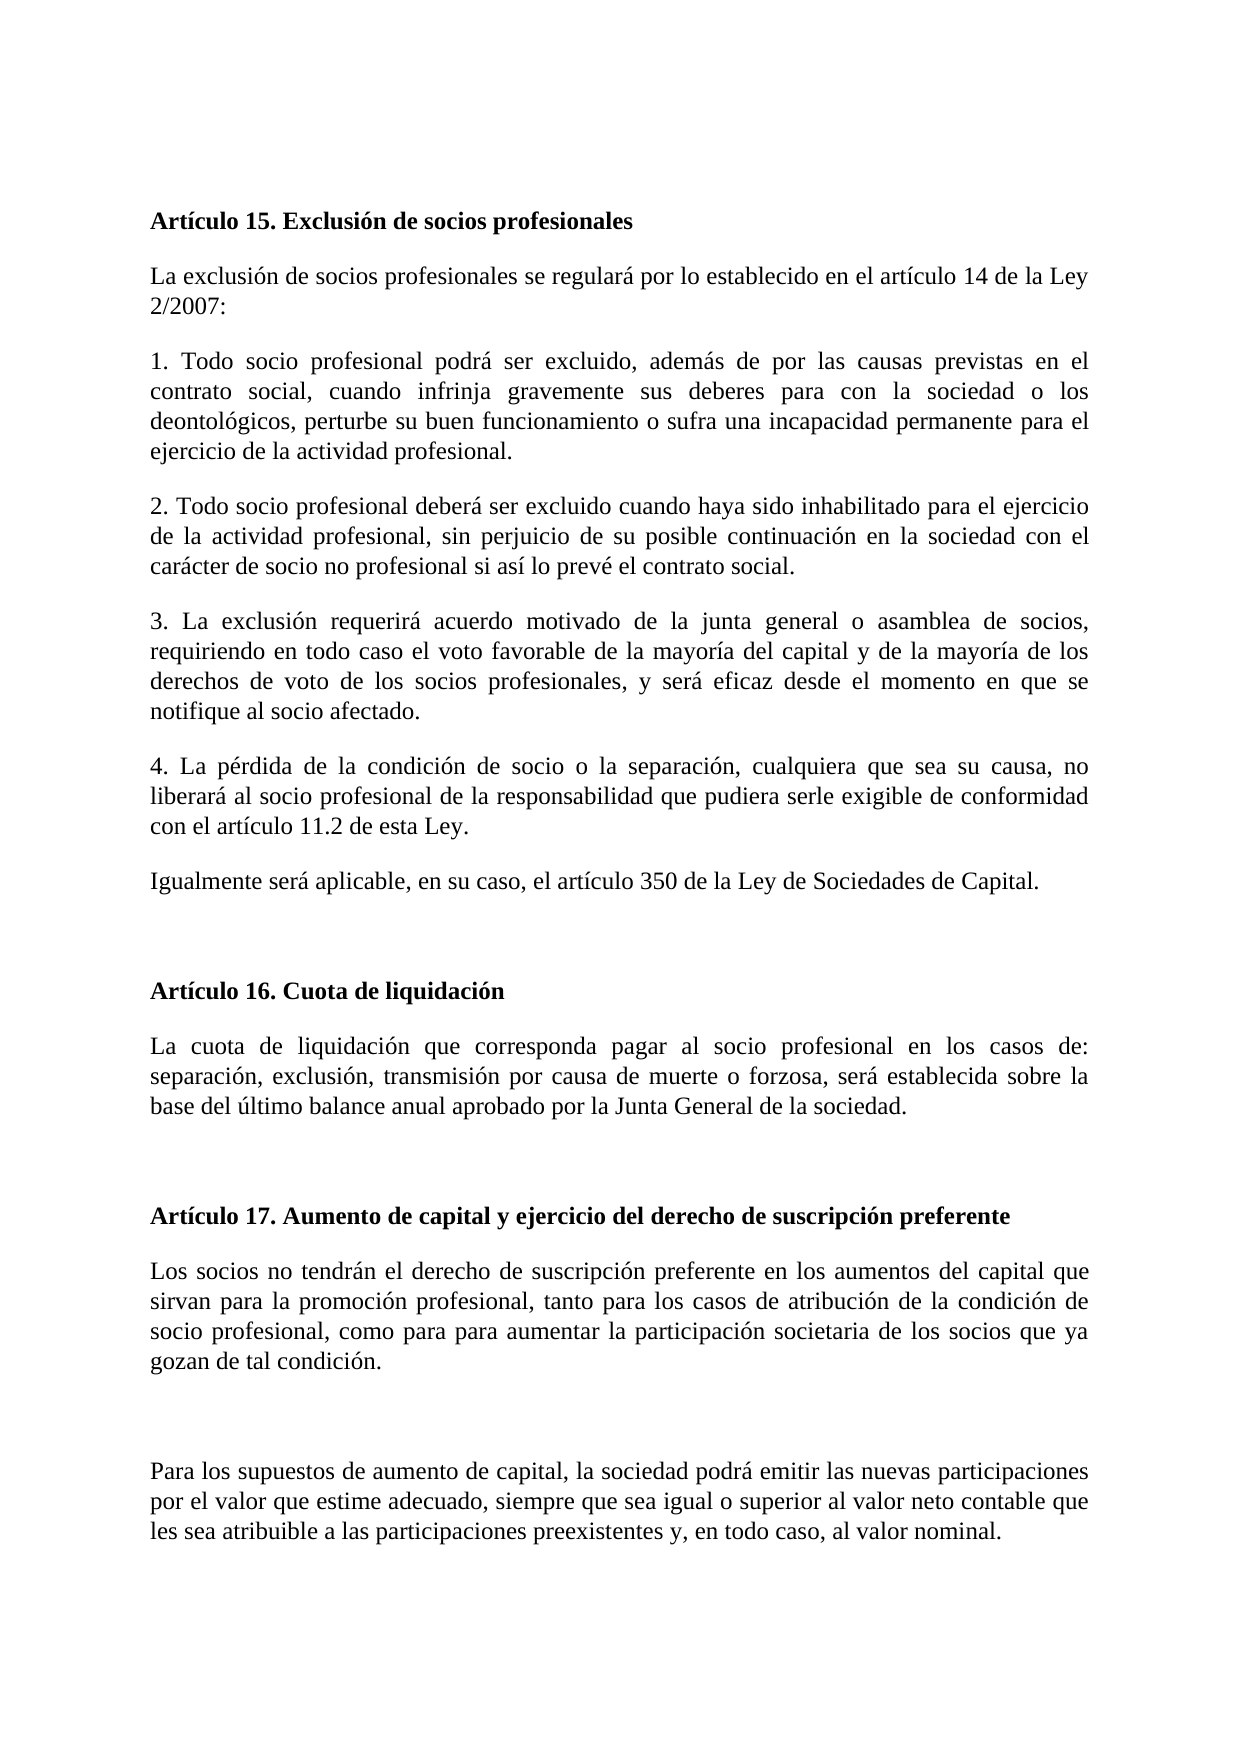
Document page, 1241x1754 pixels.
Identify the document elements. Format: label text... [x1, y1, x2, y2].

text Artículo 15. Exclusión de socios profesionales [150, 205, 1090, 235]
text Artículo 16. Cuota de liquidación [150, 975, 1090, 1005]
text La exclusión de socios profesionales se regulará por lo establecido en el artículo 14 de la Ley 2/2007: [150, 260, 1090, 320]
text 2. Todo socio profesional deberá ser excluido cuando haya sido inhabilitado para el ejercicio de la actividad profesional, sin perjuicio de su posible continuación en la sociedad con el carácter de socio no profesional si así lo prevé el contrato social. [150, 490, 1090, 580]
text 4. La pérdida de la condición de socio o la separación, cualquiera que sea su causa, no liberará al socio profesional de la responsabilidad que pudiera serle exigible de conformidad con el artículo 11.2 de esta Ley. [150, 750, 1090, 840]
text Los socios no tendrán el derecho de suscripción preferente en los aumentos del capital que sirvan para la promoción profesional, tanto para los casos de atribución de la condición de socio profesional, como para para aumentar la participación societaria de los socios que ya gozan de tal condición. [150, 1255, 1090, 1375]
text Artículo 17. Aumento de capital y ejercicio del derecho de suscripción preferente [150, 1200, 1090, 1230]
text 3. La exclusión requerirá acuerdo motivado de la junta general o asamblea de socios, requiriendo en todo caso el voto favorable de la mayoría del capital y de la mayoría de los derechos de voto de los socios profesionales, y será eficaz desde el momento en que se notifique al socio afectado. [150, 605, 1090, 725]
text Para los supuestos de aumento de capital, la sociedad podrá emitir las nuevas participaciones por el valor que estime adecuado, siempre que sea igual o superior al valor neto contable que les sea atribuible a las participaciones preexistentes y, en todo caso, al valor nominal. [150, 1455, 1090, 1545]
text La cuota de liquidación que corresponda pagar al socio profesional en los casos de: separación, exclusión, transmisión por causa de muerte o forzosa, será establecida sobre la base del último balance anual aprobado por la Junta General de la sociedad. [150, 1030, 1090, 1120]
text Igualmente será aplicable, en su caso, el artículo 350 de la Ley de Sociedades de Capital. [150, 865, 1090, 895]
text 1. Todo socio profesional podrá ser excluido, además de por las causas previstas en el contrato social, cuando infrinja gravemente sus deberes para con la sociedad o los deontológicos, perturbe su buen funcionamiento o sufra una incapacidad permanente para el ejercicio de la actividad profesional. [150, 345, 1090, 465]
